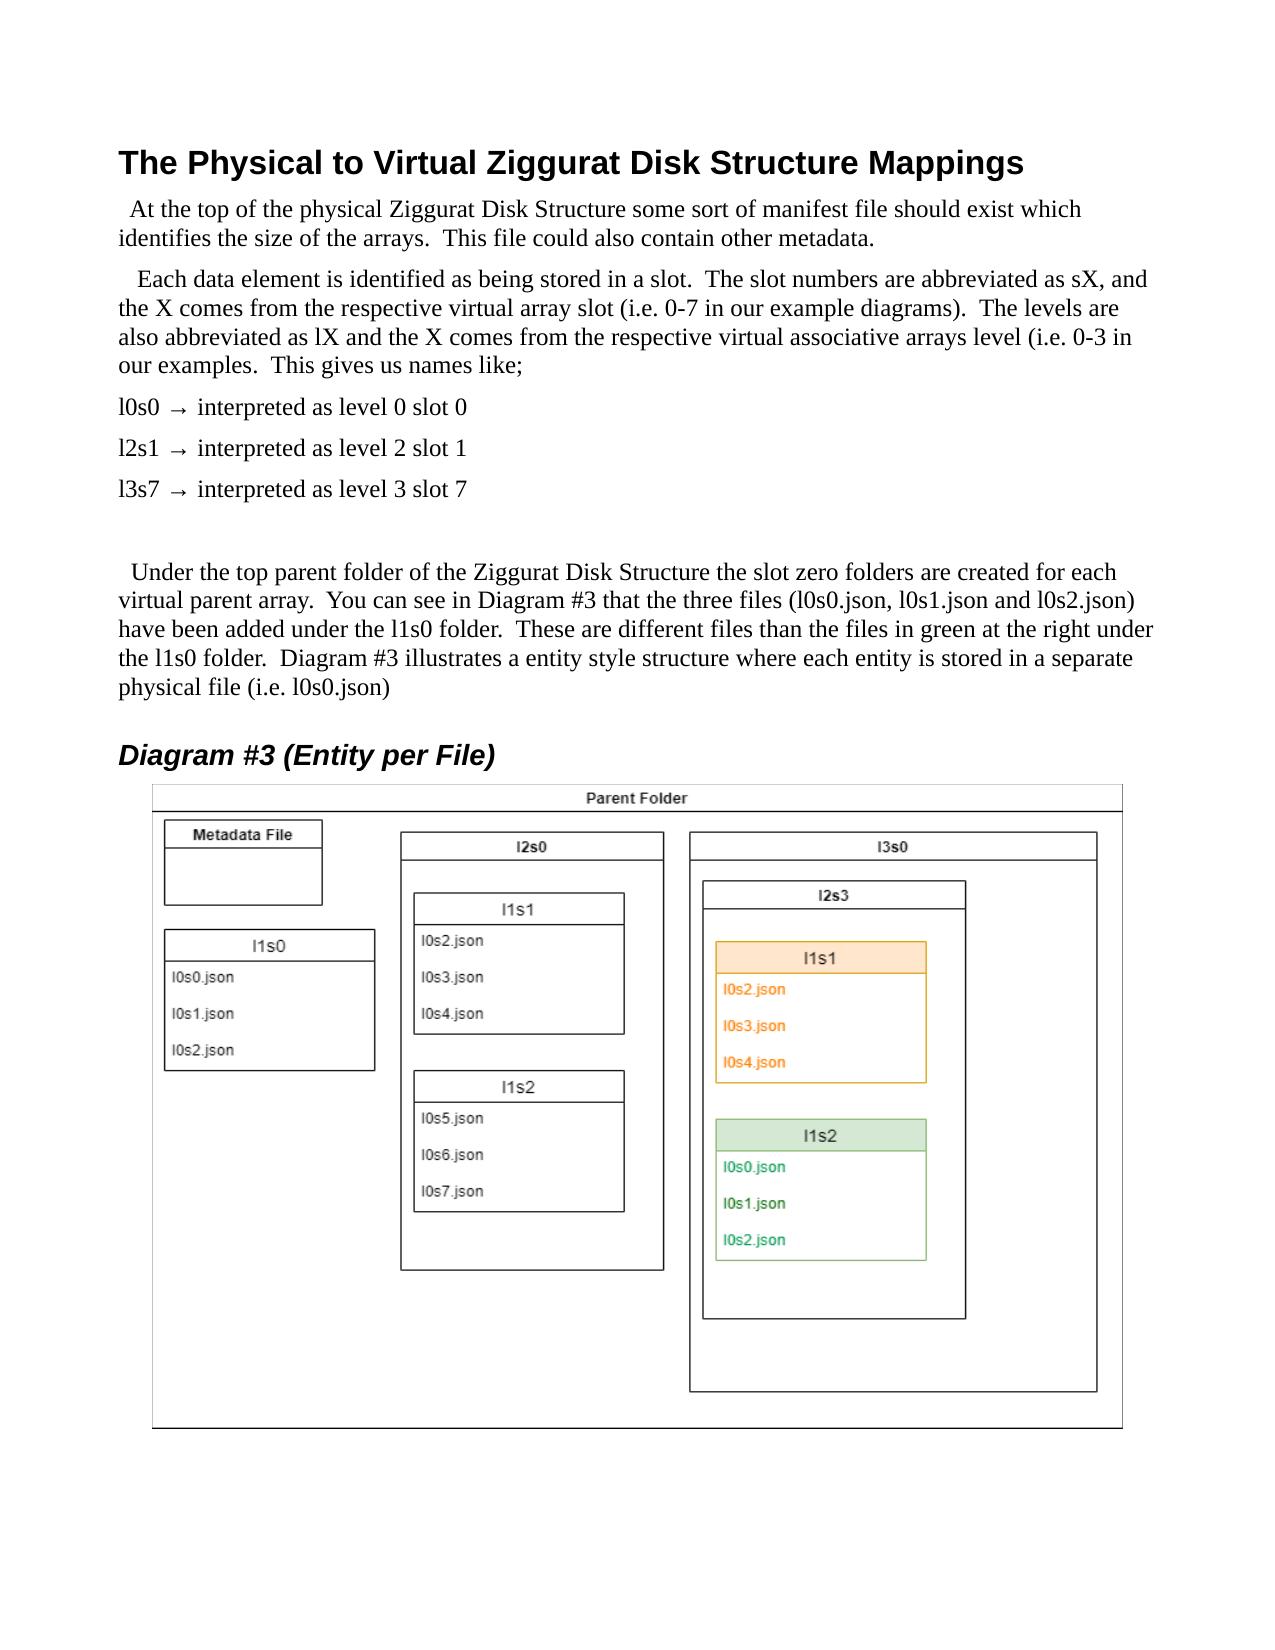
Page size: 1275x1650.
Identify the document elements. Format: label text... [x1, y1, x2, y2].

text At the top of the physical Ziggurat Disk Structure some sort of manifest file should exist which identifies the size of the arrays. This file could also contain other metadata. [118, 194, 1157, 252]
picture [152, 784, 1123, 1429]
text l0s0 → interpreted as level 0 slot 0 [118, 392, 1157, 421]
text Under the top parent folder of the Ziggurat Disk Structure the slot zero folders are created for each virtual parent array. You can see in Diagram #3 that the three files (l0s0.json, l0s1.json and l0s2.json) have been added under the l1s0 folder. These are different files than the files in green at the right under the l1s0 folder. Diagram #3 illustrates a entity style structure where each entity is stored in a separate physical file (i.e. l0s0.json) [118, 557, 1157, 701]
text l3s7 → interpreted as level 3 slot 7 [118, 474, 1157, 503]
text l2s1 → interpreted as level 2 slot 1 [118, 433, 1157, 462]
subtitle The Physical to Virtual Ziggurat Disk Structure Mappings [118, 143, 1157, 182]
text Each data element is identified as being stored in a slot. The slot numbers are abbreviated as sX, and the X comes from the respective virtual array slot (i.e. 0-7 in our example diagrams). The levels are also abbreviated as lX and the X comes from the respective virtual associative arrays level (i.e. 0-3 in our examples. This gives us names like; [118, 264, 1157, 379]
subtitle Diagram #3 (Entity per File) [118, 738, 1157, 772]
